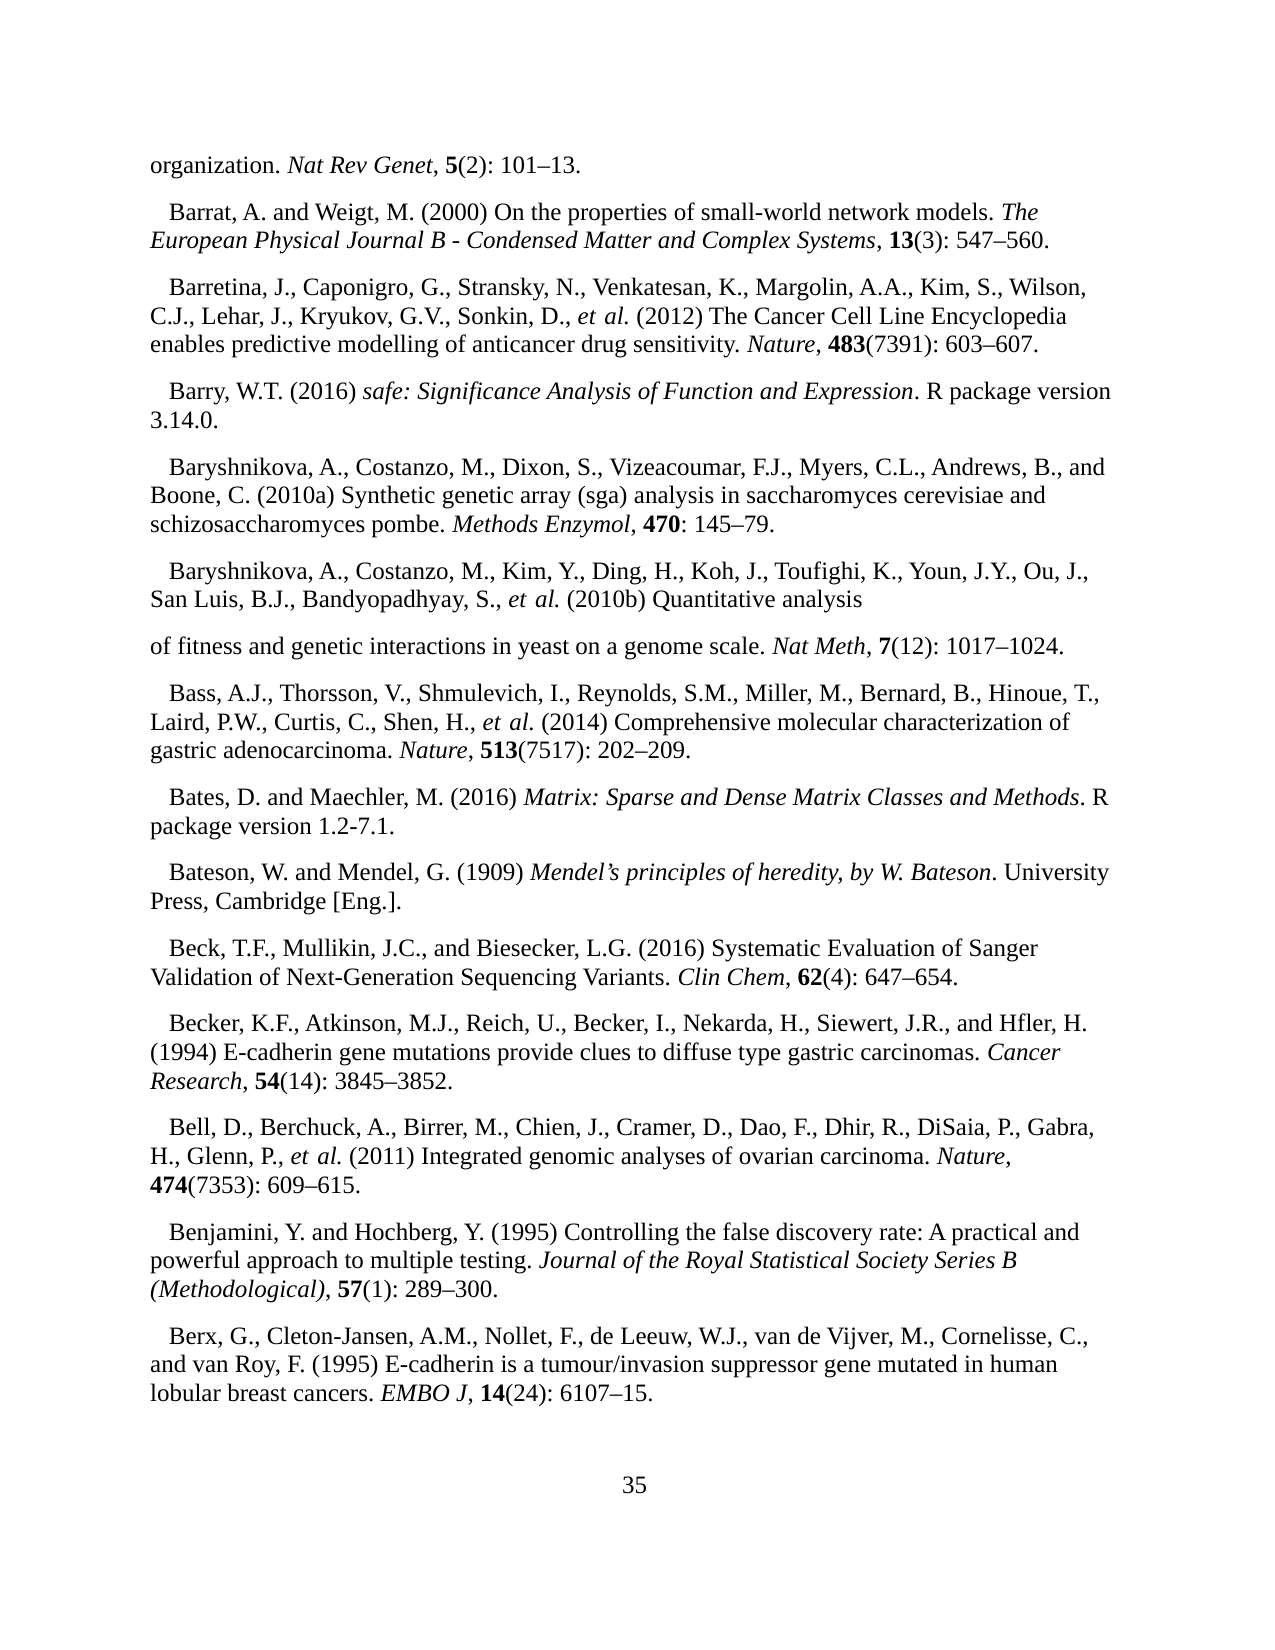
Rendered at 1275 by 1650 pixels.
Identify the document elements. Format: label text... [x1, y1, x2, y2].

text Barretina, J., Caponigro, G., Stransky, N., Venkatesan, K., Margolin, A.A., Kim, S., Wilson, C.J., Lehar, J., Kryukov, G.V., Sonkin, D., et al. (2012) The Cancer Cell Line Encyclopedia enables predictive modelling of anticancer drug sensitivity. Nature, 483(7391): 603–607. [150, 272, 1125, 358]
text Baryshnikova, A., Costanzo, M., Dixon, S., Vizeacoumar, F.J., Myers, C.L., Andrews, B., and Boone, C. (2010a) Synthetic genetic array (sga) analysis in saccharomyces cerevisiae and schizosaccharomyces pombe. Methods Enzymol, 470: 145–79. [150, 452, 1125, 538]
text Barrat, A. and Weigt, M. (2000) On the properties of small-world network models. The European Physical Journal B - Condensed Matter and Complex Systems, 13(3): 547–560. [150, 197, 1125, 254]
text organization. Nat Rev Genet, 5(2): 101–13. [150, 150, 1125, 179]
text Benjamini, Y. and Hochberg, Y. (1995) Controlling the false discovery rate: A practical and powerful approach to multiple testing. Journal of the Royal Statistical Society Series B (Methodological), 57(1): 289–300. [150, 1217, 1125, 1303]
text Bateson, W. and Mendel, G. (1909) Mendel’s principles of heredity, by W. Bateson. University Press, Cambridge [Eng.]. [150, 857, 1125, 915]
text Bass, A.J., Thorsson, V., Shmulevich, I., Reynolds, S.M., Miller, M., Bernard, B., Hinoue, T., Laird, P.W., Curtis, C., Shen, H., et al. (2014) Comprehensive molecular characterization of gastric adenocarcinoma. Nature, 513(7517): 202–209. [150, 678, 1125, 764]
text Bell, D., Berchuck, A., Birrer, M., Chien, J., Cramer, D., Dao, F., Dhir, R., DiSaia, P., Gabra, H., Glenn, P., et al. (2011) Integrated genomic analyses of ovarian carcinoma. Nature, 474(7353): 609–615. [150, 1112, 1125, 1199]
text Berx, G., Cleton-Jansen, A.M., Nollet, F., de Leeuw, W.J., van de Vijver, M., Cornelisse, C., and van Roy, F. (1995) E-cadherin is a tumour/invasion suppressor gene mutated in human lobular breast cancers. EMBO J, 14(24): 6107–15. [150, 1321, 1125, 1407]
text Barry, W.T. (2016) safe: Significance Analysis of Function and Expression. R package version 3.14.0. [150, 376, 1125, 434]
text of fitness and genetic interactions in yeast on a genome scale. Nat Meth, 7(12): 1017–1024. [150, 631, 1125, 660]
text Beck, T.F., Mullikin, J.C., and Biesecker, L.G. (2016) Systematic Evaluation of Sanger Validation of Next-Generation Sequencing Variants. Clin Chem, 62(4): 647–654. [150, 933, 1125, 990]
text Becker, K.F., Atkinson, M.J., Reich, U., Becker, I., Nekarda, H., Siewert, J.R., and Hfler, H. (1994) E-cadherin gene mutations provide clues to diffuse type gastric carcinomas. Cancer Research, 54(14): 3845–3852. [150, 1008, 1125, 1094]
text Bates, D. and Maechler, M. (2016) Matrix: Sparse and Dense Matrix Classes and Methods. R package version 1.2-7.1. [150, 782, 1125, 839]
text Baryshnikova, A., Costanzo, M., Kim, Y., Ding, H., Koh, J., Toufighi, K., Youn, J.Y., Ou, J., San Luis, B.J., Bandyopadhyay, S., et al. (2010b) Quantitative analysis [150, 556, 1125, 613]
